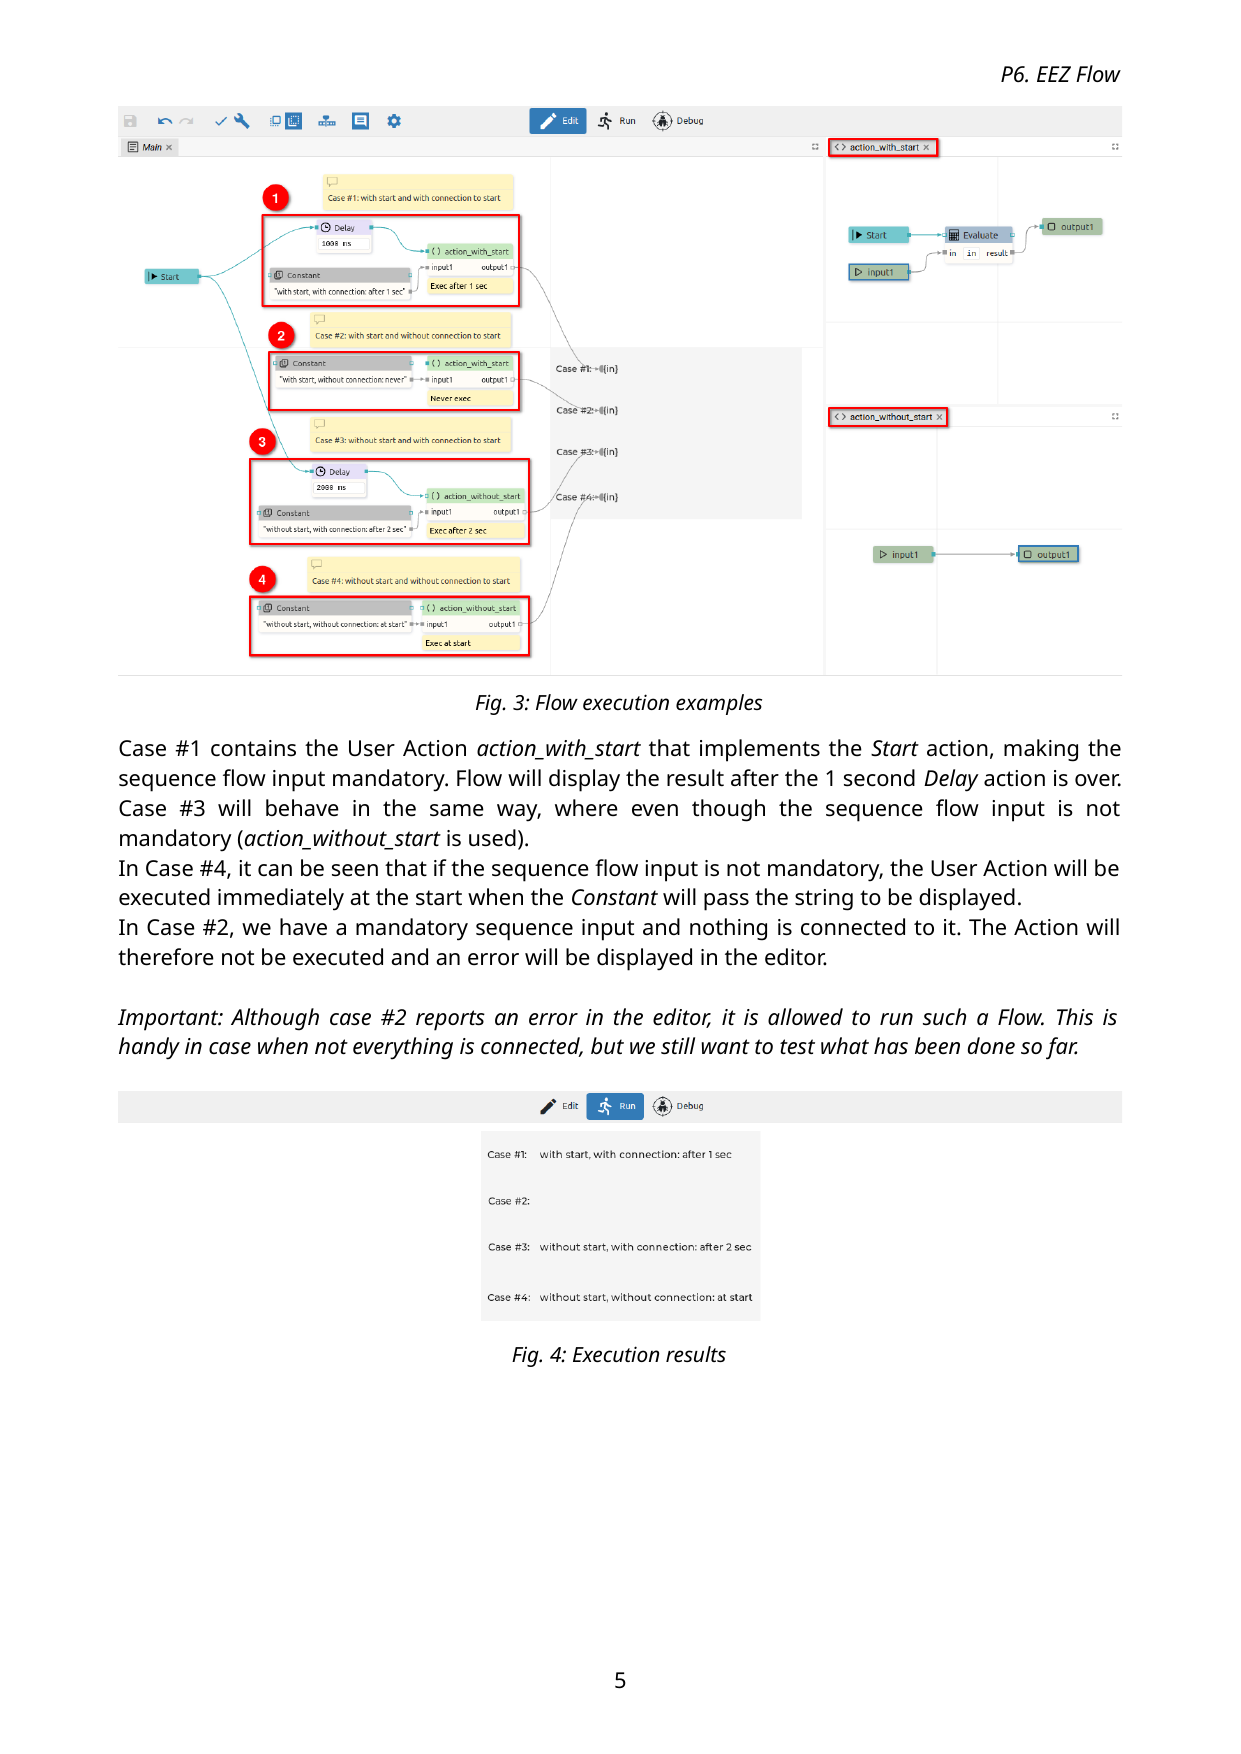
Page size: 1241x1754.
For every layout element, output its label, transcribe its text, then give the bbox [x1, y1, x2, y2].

picture [118, 1091, 1123, 1328]
text Fig. 4: Execution results [118, 1328, 1122, 1368]
text Fig. 3: Flow execution examples [118, 677, 1122, 716]
picture [118, 106, 1123, 677]
text Case #1 contains the User Action action_with_start that implements the Start action, making the sequence flow input mandatory. Flow will display the result after the 1 second Delay action is over. Case #3 will behave in the same way, where even though the sequence flow input is not mandatory (action_without_start is used). [118, 733, 1122, 853]
text In Case #2, we have a mandatory sequence input and nothing is connected to it. The Action will therefore not be executed and an error will be displayed in the editor. [118, 912, 1122, 972]
text Important: Although case #2 reports an error in the editor, it is allowed to run such a Flow. This is handy in case when not everything is connected, but we still want to test what has been done so far. [118, 1002, 1122, 1061]
text In Case #4, it can be seen that if the sequence flow input is not mandatory, the User Action will be executed immediately at the start when the Constant will pass the string to be displayed. [118, 853, 1122, 912]
